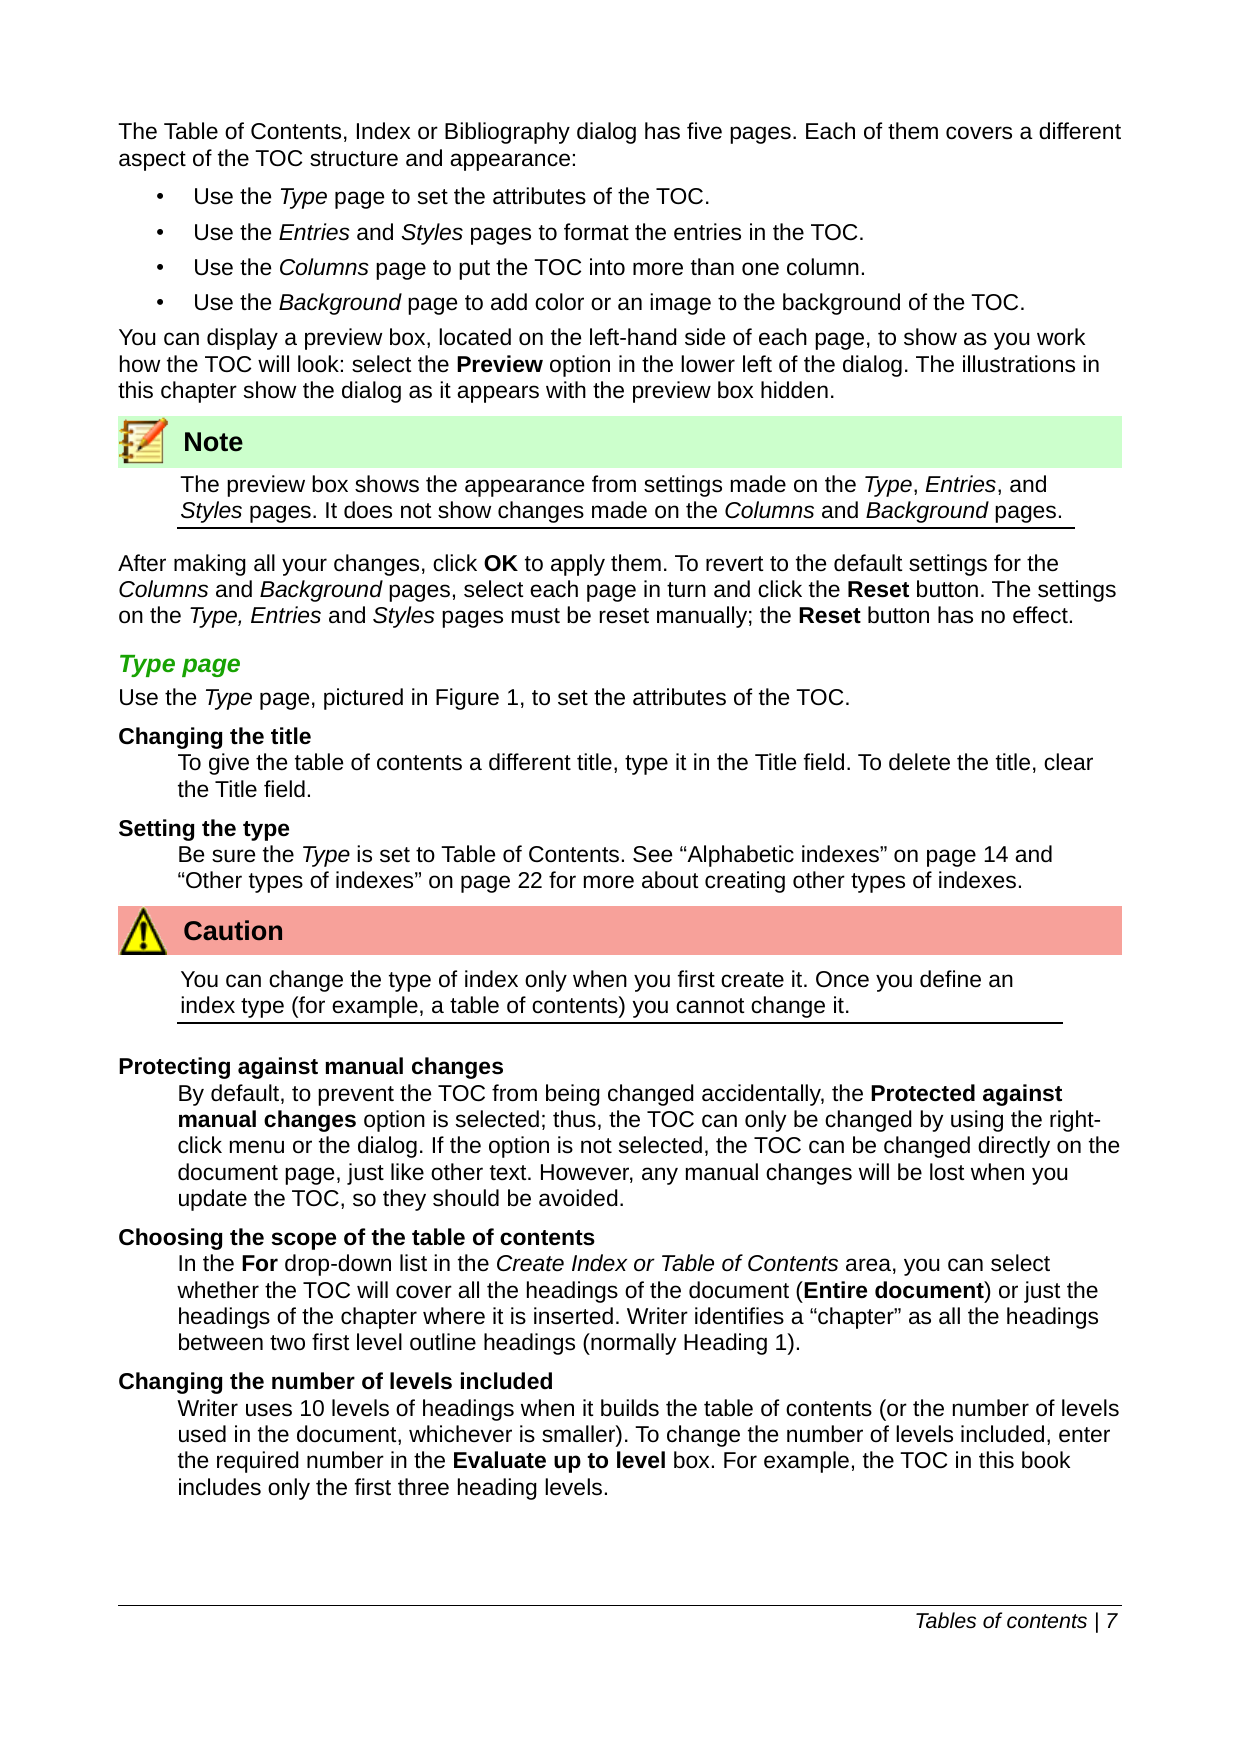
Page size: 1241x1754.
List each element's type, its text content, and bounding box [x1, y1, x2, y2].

subtitle Caution [167, 906, 1122, 955]
subtitle Type page [118, 649, 1122, 678]
list Use the Background page to add color or an image to the background of the TOC. [156, 289, 1122, 315]
text After making all your changes, click OK to apply them. To revert to the default settings for the Columns and Background pages, select each page in turn and click the Reset button. The settings on the Type, Entries and Styles pages must be reset manually; the Reset button has no effect. [118, 550, 1122, 629]
list Use the Columns page to put the TOC into more than one column. [156, 254, 1122, 280]
text Be sure the Type is set to Table of Contents. See “Alphabetic indexes” on page 14 and “Other types of indexes” on page 22 for more about creating other types of indexes. [177, 841, 1122, 893]
text The preview box shows the appearance from settings made on the Type, Entries, and Styles pages. It does not show changes made on the Columns and Background pages. [177, 468, 1075, 527]
text Changing the number of levels included [118, 1368, 1122, 1394]
text Writer uses 10 levels of headings when it builds the table of contents (or the number of levels used in the document, whichever is smaller). To change the number of levels included, enter the required number in the Evaluate up to level box. For example, the TOC in this book includes only the first three heading levels. [177, 1394, 1122, 1500]
text Changing the title [118, 723, 1122, 749]
picture [119, 416, 170, 467]
text Choosing the scope of the table of contents [118, 1224, 1122, 1250]
text Protecting against manual changes [118, 1053, 1122, 1079]
text You can display a preview box, located on the left-hand side of each page, to show as you work how the TOC will look: select the Preview option in the lower left of the dialog. The illustrations in this chapter show the dialog as it appears with the preview box hidden. [118, 324, 1122, 403]
list The Table of Contents, Index or Bibliography dialog has five pages. Each of them covers a different aspect of the TOC structure and appearance: [118, 118, 1122, 171]
text Use the Type page, pictured in Figure 1, to set the attributes of the TOC. [118, 684, 1122, 710]
text You can change the type of index only when you first create it. Once you define an index type (for example, a table of contents) you cannot change it. [177, 963, 1063, 1022]
text Setting the type [118, 814, 1122, 841]
text By default, to prevent the TOC from being changed accidentally, the Protected against manual changes option is selected; thus, the TOC can only be changed by using the right-click menu or the dialog. If the option is not selected, the TOC can be changed directly on the document page, just like other text. However, any manual changes will be lost when you update the TOC, so they should be avoided. [177, 1079, 1122, 1211]
text In the For drop-down list in the Create Index or Table of Contents area, you can select whether the TOC will cover all the headings of the document (Entire document) or just the headings of the chapter where it is inserted. Writer identifies a “chapter” as all the headings between two first level outline headings (normally Heading 1). [177, 1250, 1122, 1356]
list Use the Entries and Styles pages to format the entries in the TOC. [156, 218, 1122, 245]
subtitle Note [118, 416, 1122, 468]
text To give the table of contents a different title, type it in the Title field. To delete the title, clear the Title field. [177, 749, 1122, 802]
list Use the Type page to set the attributes of the TOC. [156, 183, 1122, 210]
picture [119, 906, 167, 955]
